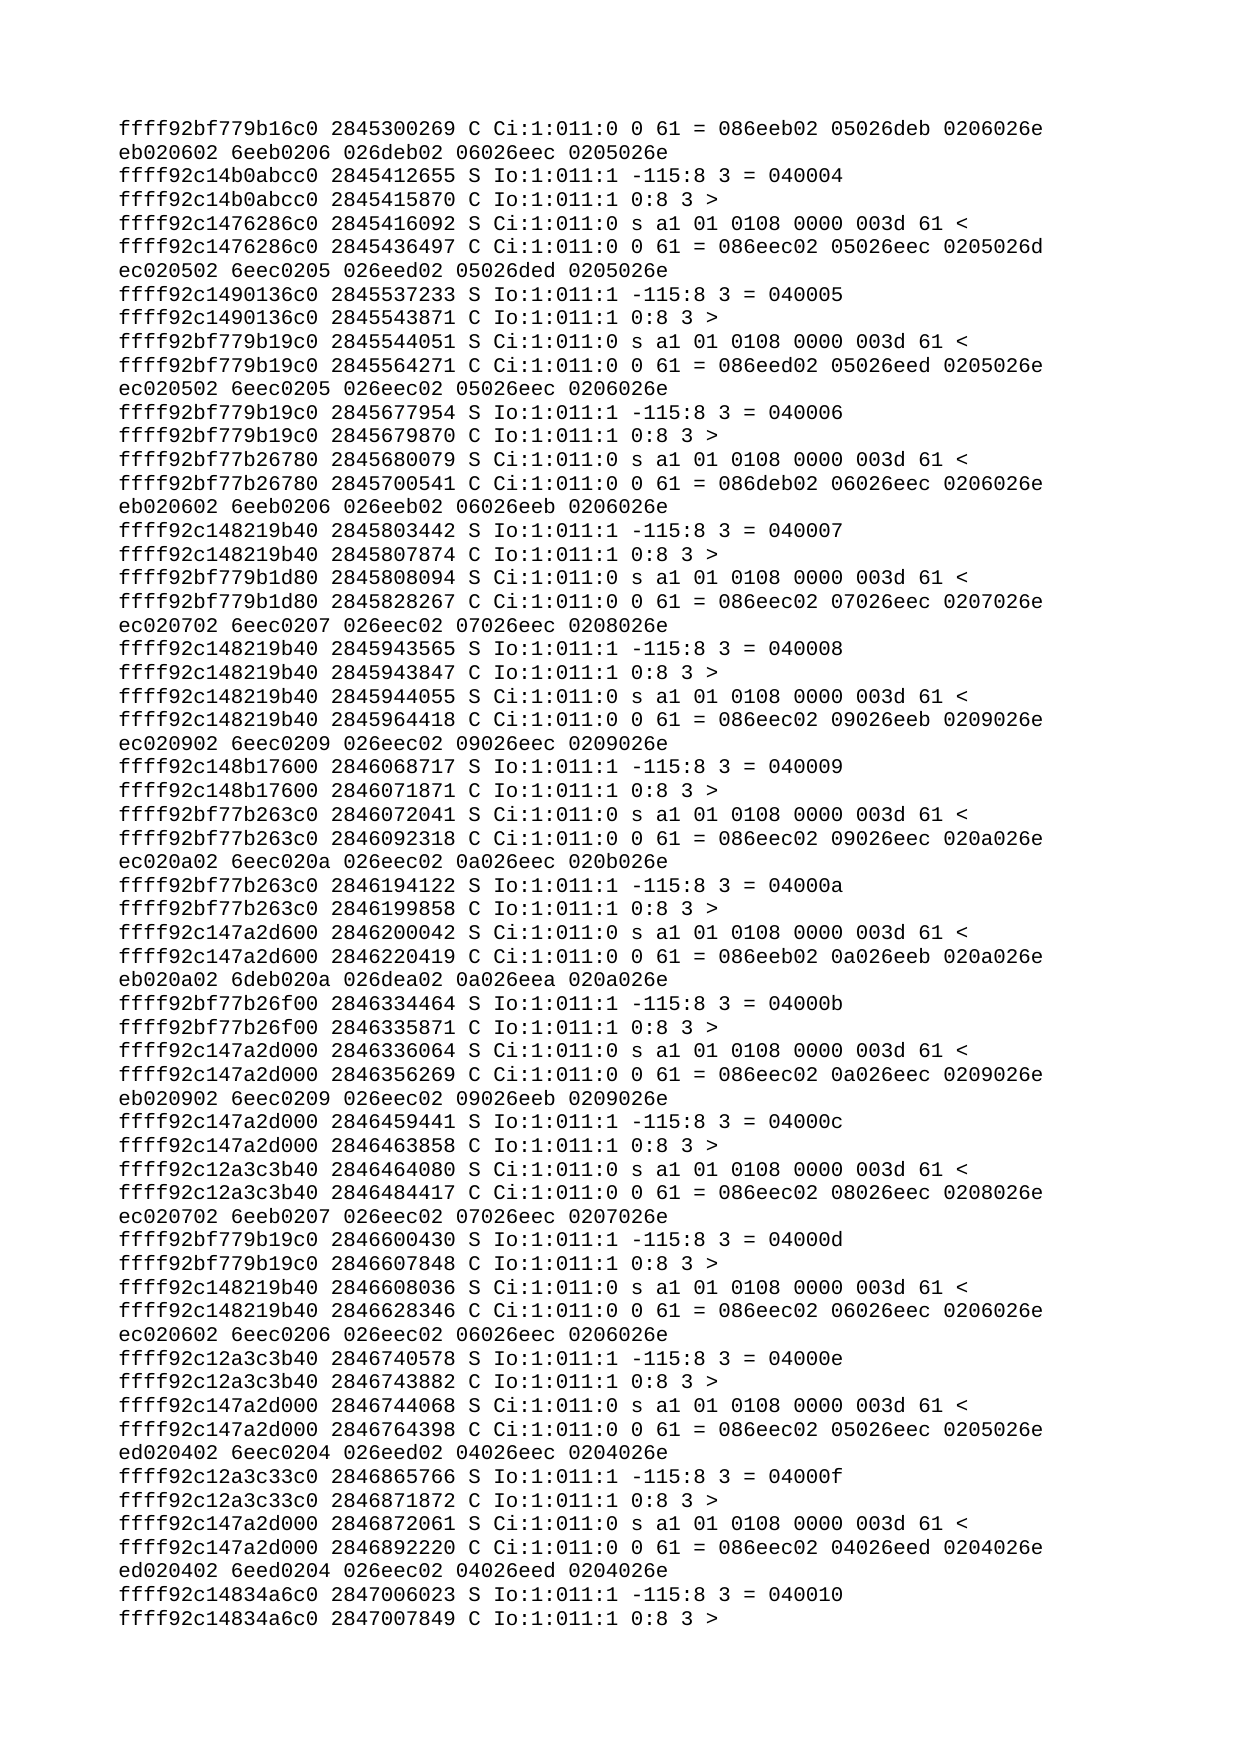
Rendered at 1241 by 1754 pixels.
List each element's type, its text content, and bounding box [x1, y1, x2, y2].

text ffff92c14b0abcc0 2845412655 S Io:1:011:1 -115:8 3 = 040004 [118, 165, 1122, 189]
text ffff92c147a2d600 2846200042 S Ci:1:011:0 s a1 01 0108 0000 003d 61 < [118, 922, 1122, 946]
text ffff92bf77b26f00 2846335871 C Io:1:011:1 0:8 3 > [118, 1017, 1122, 1040]
text ffff92c148219b40 2846608036 S Ci:1:011:0 s a1 01 0108 0000 003d 61 < [118, 1277, 1122, 1300]
text ffff92bf779b19c0 2845544051 S Ci:1:011:0 s a1 01 0108 0000 003d 61 < [118, 331, 1122, 354]
text ffff92bf779b1d80 2845828267 C Ci:1:011:0 0 61 = 086eec02 07026eec 0207026e ec020702 6eec0207 026eec02 07026eec 0208026e [118, 591, 1122, 638]
text ffff92bf779b1d80 2845808094 S Ci:1:011:0 s a1 01 0108 0000 003d 61 < [118, 567, 1122, 591]
text ffff92bf779b19c0 2846607848 C Io:1:011:1 0:8 3 > [118, 1253, 1122, 1277]
text ffff92c148219b40 2845944055 S Ci:1:011:0 s a1 01 0108 0000 003d 61 < [118, 686, 1122, 709]
text ffff92bf77b26f00 2846334464 S Io:1:011:1 -115:8 3 = 04000b [118, 993, 1122, 1017]
text ffff92bf77b263c0 2846199858 C Io:1:011:1 0:8 3 > [118, 898, 1122, 922]
text ffff92bf779b16c0 2845300269 C Ci:1:011:0 0 61 = 086eeb02 05026deb 0206026e eb020602 6eeb0206 026deb02 06026eec 0205026e [118, 118, 1122, 165]
text ffff92bf779b19c0 2845677954 S Io:1:011:1 -115:8 3 = 040006 [118, 402, 1122, 426]
text ffff92c147a2d000 2846892220 C Ci:1:011:0 0 61 = 086eec02 04026eed 0204026e ed020402 6eed0204 026eec02 04026eed 0204026e [118, 1537, 1122, 1584]
text ffff92c148219b40 2845964418 C Ci:1:011:0 0 61 = 086eec02 09026eeb 0209026e ec020902 6eec0209 026eec02 09026eec 0209026e [118, 709, 1122, 757]
text ffff92c14b0abcc0 2845415870 C Io:1:011:1 0:8 3 > [118, 189, 1122, 213]
text ffff92c12a3c3b40 2846743882 C Io:1:011:1 0:8 3 > [118, 1371, 1122, 1395]
text ffff92c148219b40 2845807874 C Io:1:011:1 0:8 3 > [118, 544, 1122, 567]
text ffff92c1490136c0 2845537233 S Io:1:011:1 -115:8 3 = 040005 [118, 284, 1122, 307]
text ffff92bf77b26780 2845680079 S Ci:1:011:0 s a1 01 0108 0000 003d 61 < [118, 449, 1122, 473]
text ffff92c147a2d600 2846220419 C Ci:1:011:0 0 61 = 086eeb02 0a026eeb 020a026e eb020a02 6deb020a 026dea02 0a026eea 020a026e [118, 946, 1122, 993]
text ffff92bf779b19c0 2845679870 C Io:1:011:1 0:8 3 > [118, 426, 1122, 449]
text ffff92c148b17600 2846068717 S Io:1:011:1 -115:8 3 = 040009 [118, 757, 1122, 780]
text ffff92c148219b40 2846628346 C Ci:1:011:0 0 61 = 086eec02 06026eec 0206026e ec020602 6eec0206 026eec02 06026eec 0206026e [118, 1300, 1122, 1348]
text ffff92bf77b263c0 2846092318 C Ci:1:011:0 0 61 = 086eec02 09026eec 020a026e ec020a02 6eec020a 026eec02 0a026eec 020b026e [118, 827, 1122, 875]
text ffff92c1476286c0 2845436497 C Ci:1:011:0 0 61 = 086eec02 05026eec 0205026d ec020502 6eec0205 026eed02 05026ded 0205026e [118, 236, 1122, 284]
text ffff92c148219b40 2845943847 C Io:1:011:1 0:8 3 > [118, 662, 1122, 686]
text ffff92c147a2d000 2846356269 C Ci:1:011:0 0 61 = 086eec02 0a026eec 0209026e eb020902 6eec0209 026eec02 09026eeb 0209026e [118, 1064, 1122, 1111]
text ffff92c147a2d000 2846459441 S Io:1:011:1 -115:8 3 = 04000c [118, 1111, 1122, 1135]
text ffff92c14834a6c0 2847007849 C Io:1:011:1 0:8 3 > [118, 1608, 1122, 1631]
text ffff92c12a3c3b40 2846484417 C Ci:1:011:0 0 61 = 086eec02 08026eec 0208026e ec020702 6eeb0207 026eec02 07026eec 0207026e [118, 1182, 1122, 1229]
text ffff92bf779b19c0 2845564271 C Ci:1:011:0 0 61 = 086eed02 05026eed 0205026e ec020502 6eec0205 026eec02 05026eec 0206026e [118, 354, 1122, 402]
text ffff92c148b17600 2846071871 C Io:1:011:1 0:8 3 > [118, 780, 1122, 804]
text ffff92c147a2d000 2846463858 C Io:1:011:1 0:8 3 > [118, 1135, 1122, 1158]
text ffff92bf77b263c0 2846072041 S Ci:1:011:0 s a1 01 0108 0000 003d 61 < [118, 804, 1122, 827]
text ffff92c147a2d000 2846744068 S Ci:1:011:0 s a1 01 0108 0000 003d 61 < [118, 1395, 1122, 1419]
text ffff92c12a3c3b40 2846740578 S Io:1:011:1 -115:8 3 = 04000e [118, 1348, 1122, 1371]
text ffff92c12a3c33c0 2846865766 S Io:1:011:1 -115:8 3 = 04000f [118, 1466, 1122, 1489]
text ffff92c1490136c0 2845543871 C Io:1:011:1 0:8 3 > [118, 307, 1122, 331]
text ffff92c147a2d000 2846336064 S Ci:1:011:0 s a1 01 0108 0000 003d 61 < [118, 1040, 1122, 1064]
text ffff92bf77b26780 2845700541 C Ci:1:011:0 0 61 = 086deb02 06026eec 0206026e eb020602 6eeb0206 026eeb02 06026eeb 0206026e [118, 473, 1122, 520]
text ffff92c147a2d000 2846872061 S Ci:1:011:0 s a1 01 0108 0000 003d 61 < [118, 1513, 1122, 1537]
text ffff92c12a3c3b40 2846464080 S Ci:1:011:0 s a1 01 0108 0000 003d 61 < [118, 1158, 1122, 1182]
text ffff92c147a2d000 2846764398 C Ci:1:011:0 0 61 = 086eec02 05026eec 0205026e ed020402 6eec0204 026eed02 04026eec 0204026e [118, 1419, 1122, 1466]
text ffff92c12a3c33c0 2846871872 C Io:1:011:1 0:8 3 > [118, 1489, 1122, 1513]
text ffff92bf77b263c0 2846194122 S Io:1:011:1 -115:8 3 = 04000a [118, 875, 1122, 898]
text ffff92c1476286c0 2845416092 S Ci:1:011:0 s a1 01 0108 0000 003d 61 < [118, 213, 1122, 236]
text ffff92c148219b40 2845803442 S Io:1:011:1 -115:8 3 = 040007 [118, 520, 1122, 544]
text ffff92c14834a6c0 2847006023 S Io:1:011:1 -115:8 3 = 040010 [118, 1584, 1122, 1608]
text ffff92bf779b19c0 2846600430 S Io:1:011:1 -115:8 3 = 04000d [118, 1229, 1122, 1253]
text ffff92c148219b40 2845943565 S Io:1:011:1 -115:8 3 = 040008 [118, 638, 1122, 662]
